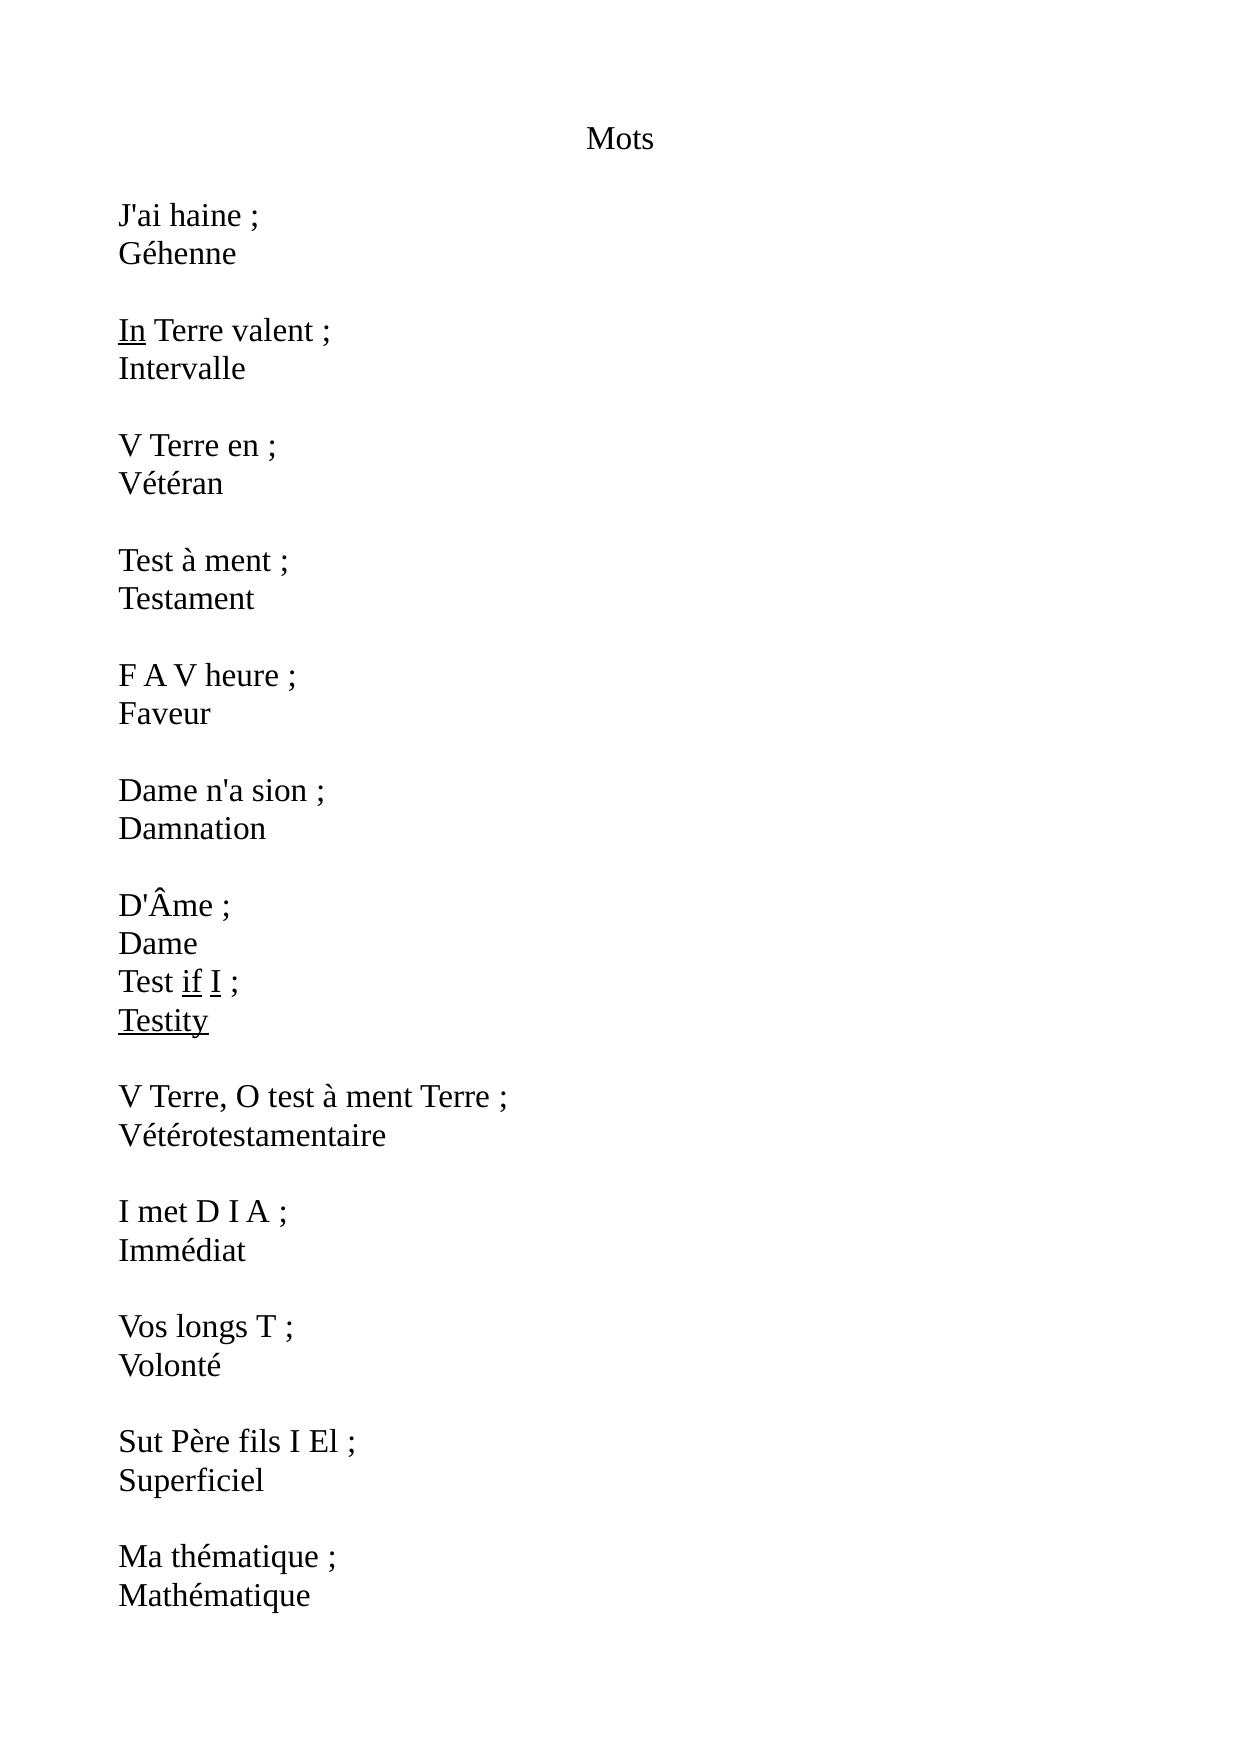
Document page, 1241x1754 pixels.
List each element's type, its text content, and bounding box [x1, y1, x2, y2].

text Mathématique [118, 1575, 1122, 1613]
text Géhenne [118, 233, 1122, 271]
text J'ai haine ; [118, 195, 1122, 233]
text Mots [118, 118, 1122, 156]
text I met D I A ; [118, 1191, 1122, 1230]
text Test à ment ; [118, 540, 1122, 578]
text Ma thématique ; [118, 1536, 1122, 1575]
text Sut Père fils I El ; [118, 1421, 1122, 1460]
text Damnation [118, 808, 1122, 846]
text Dame n'a sion ; [118, 770, 1122, 808]
text Intervalle [118, 348, 1122, 386]
text V Terre, O test à ment Terre ; [118, 1076, 1122, 1115]
text Dame [118, 923, 1122, 961]
text Vos longs T ; [118, 1306, 1122, 1345]
text D'Âme ; [118, 885, 1122, 923]
text Faveur [118, 693, 1122, 731]
text Superficiel [118, 1460, 1122, 1498]
text Test if I ; [118, 961, 1122, 1000]
text Testity [118, 1000, 1122, 1038]
text Vétéran [118, 463, 1122, 501]
text In Terre valent ; [118, 310, 1122, 348]
text V Terre en ; [118, 425, 1122, 463]
text F A V heure ; [118, 655, 1122, 693]
text Immédiat [118, 1230, 1122, 1268]
text Volonté [118, 1345, 1122, 1383]
text Testament [118, 578, 1122, 616]
text Vétérotestamentaire [118, 1115, 1122, 1153]
